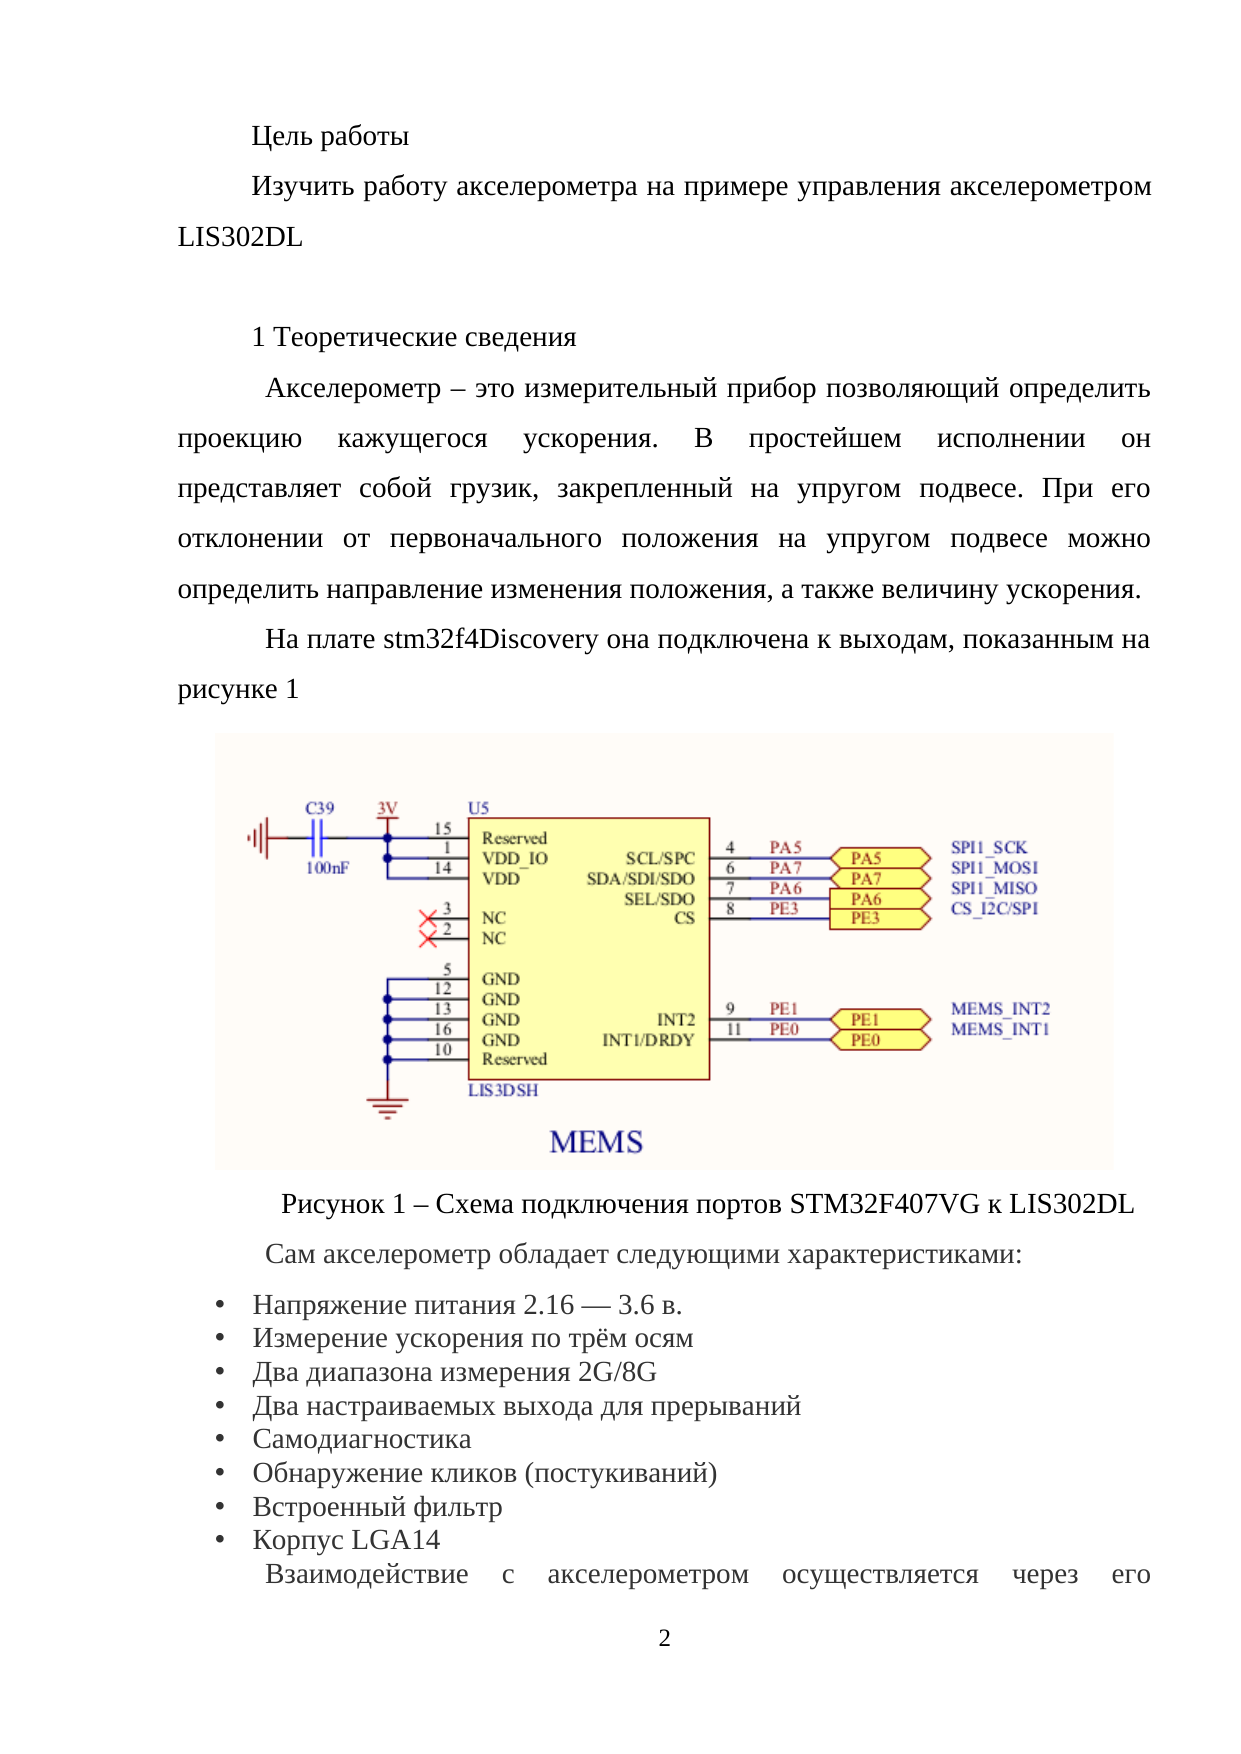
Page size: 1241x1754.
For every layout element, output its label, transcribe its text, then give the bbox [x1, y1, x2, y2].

picture [215, 733, 1114, 1170]
text Взаимодействие с акселерометром осуществляется через его [177, 1556, 1152, 1589]
list Напряжение питания 2.16 — 3.6 в. [215, 1287, 1152, 1320]
list Изучить работу акселерометра на примере управления акселерометром LIS302DL [177, 168, 1152, 252]
text Рисунок 1 – Схема подключения портов STM32F407VG к LIS302DL [177, 722, 1152, 1220]
list Корпус LGA14 [215, 1522, 1152, 1556]
list Цель работы [177, 118, 1152, 152]
list Измерение ускорения по трём осям [215, 1320, 1152, 1354]
list Самодиагностика [215, 1421, 1152, 1455]
text Акселерометр – это измерительный прибор позволяющий определить проекцию кажущегося ускорения. В простейшем исполнении он представляет собой грузик, закрепленный на упругом подвесе. При его отклонении от первоначального положения на упругом подвесе можно определить направление изменения положения, а также величину ускорения. [177, 370, 1152, 604]
list 1 Теоретические сведения [177, 319, 1152, 353]
text На плате stm32f4Discovery она подключена к выходам, показанным на рисунке 1 [177, 621, 1152, 705]
text Сам акселерометр обладает следующими характеристиками: [177, 1236, 1152, 1270]
list Два диапазона измерения 2G/8G [215, 1354, 1152, 1388]
list Два настраиваемых выхода для прерываний [215, 1388, 1152, 1421]
list Встроенный фильтр [215, 1489, 1152, 1522]
list Обнаружение кликов (постукиваний) [215, 1455, 1152, 1489]
